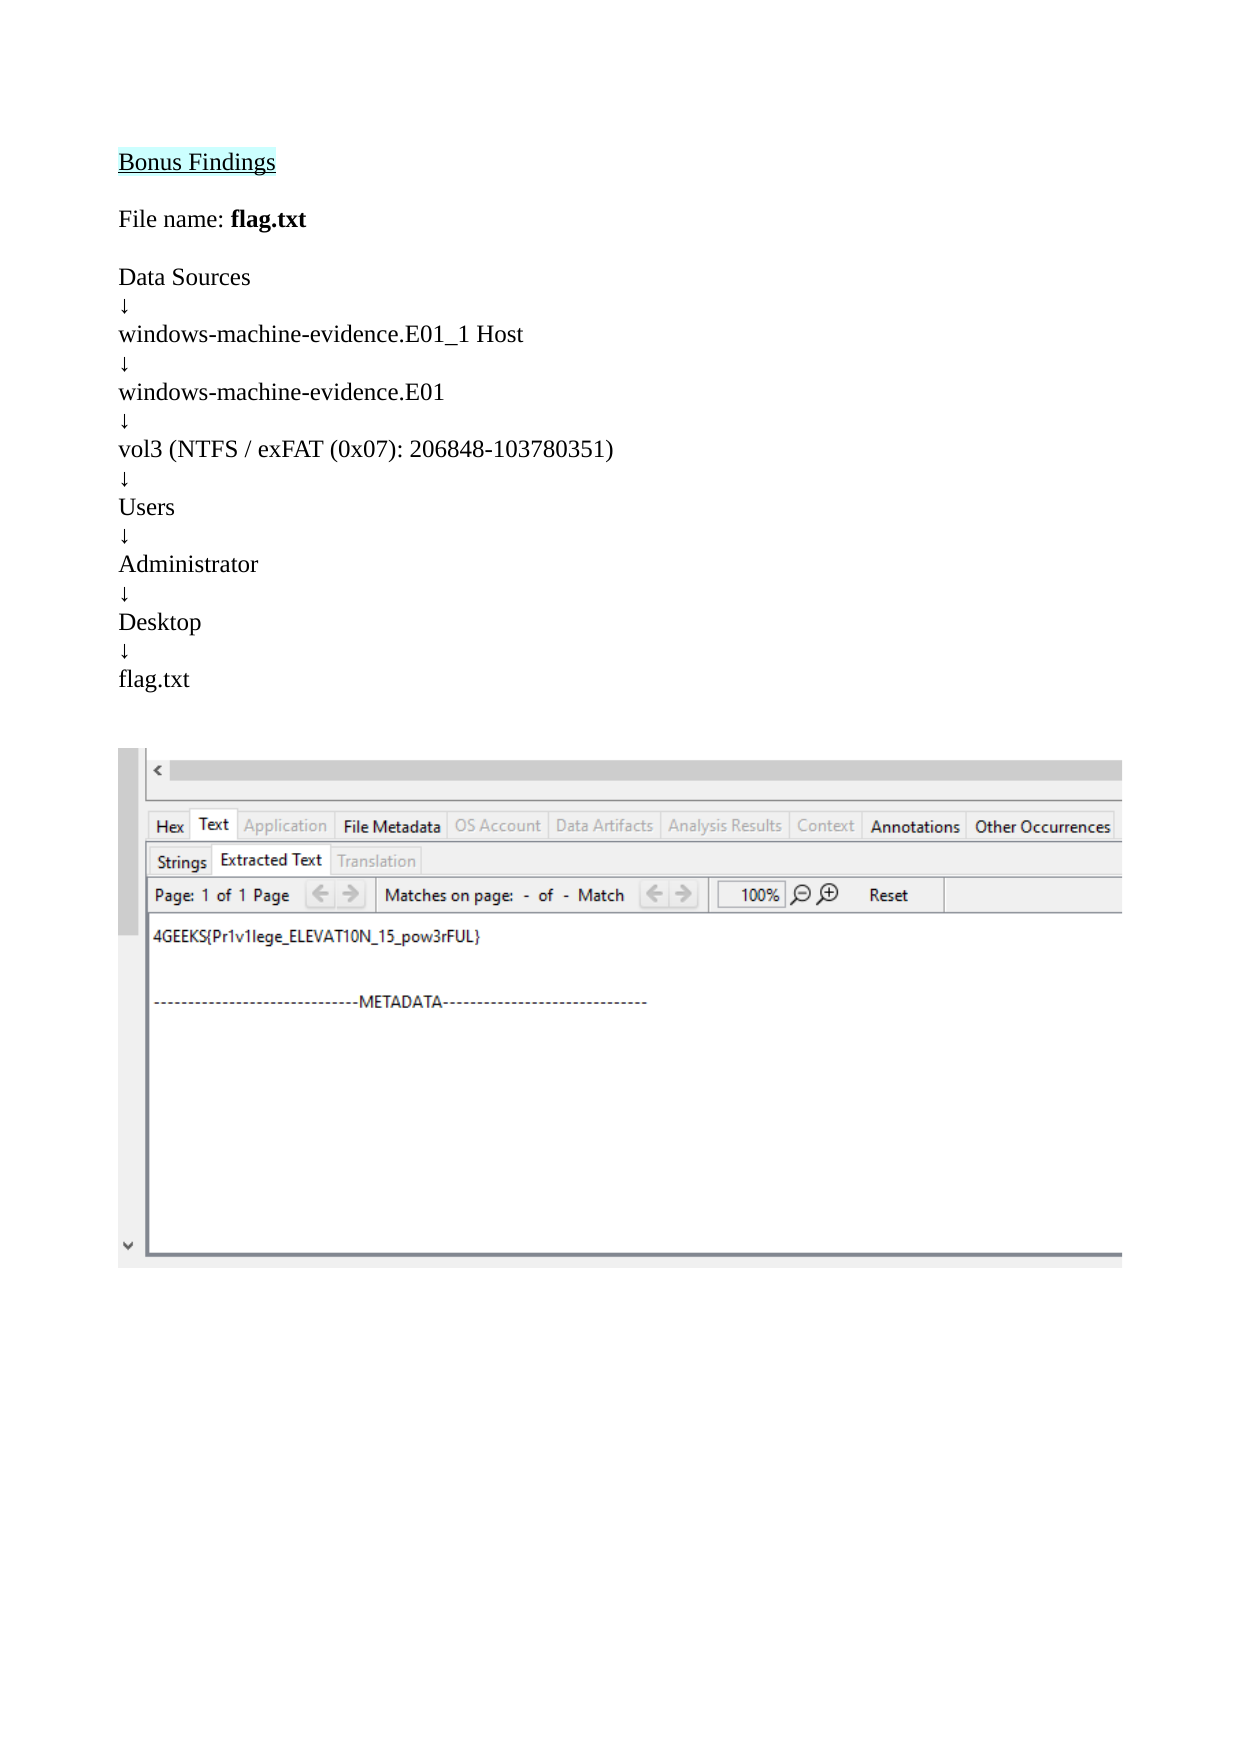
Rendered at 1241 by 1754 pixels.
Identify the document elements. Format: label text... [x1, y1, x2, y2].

picture [118, 748, 1123, 1268]
text windows-machine-evidence.E01_1 Host [118, 319, 1122, 348]
text flag.txt [118, 664, 1122, 693]
text ↓ [118, 291, 1122, 319]
text File name: flag.txt [118, 204, 1122, 233]
text Data Sources [118, 262, 1122, 291]
text Administrator [118, 549, 1122, 578]
text ↓ [118, 348, 1122, 377]
text vol3 (NTFS / exFAT (0x07): 206848-103780351) [118, 434, 1122, 463]
text Bonus Findings [118, 118, 1122, 176]
text ↓ [118, 463, 1122, 492]
text ↓ [118, 578, 1122, 607]
text ↓ [118, 521, 1122, 549]
text Users [118, 492, 1122, 521]
text Desktop [118, 607, 1122, 636]
text ↓ [118, 406, 1122, 434]
text ↓ [118, 636, 1122, 664]
text windows-machine-evidence.E01 [118, 377, 1122, 406]
